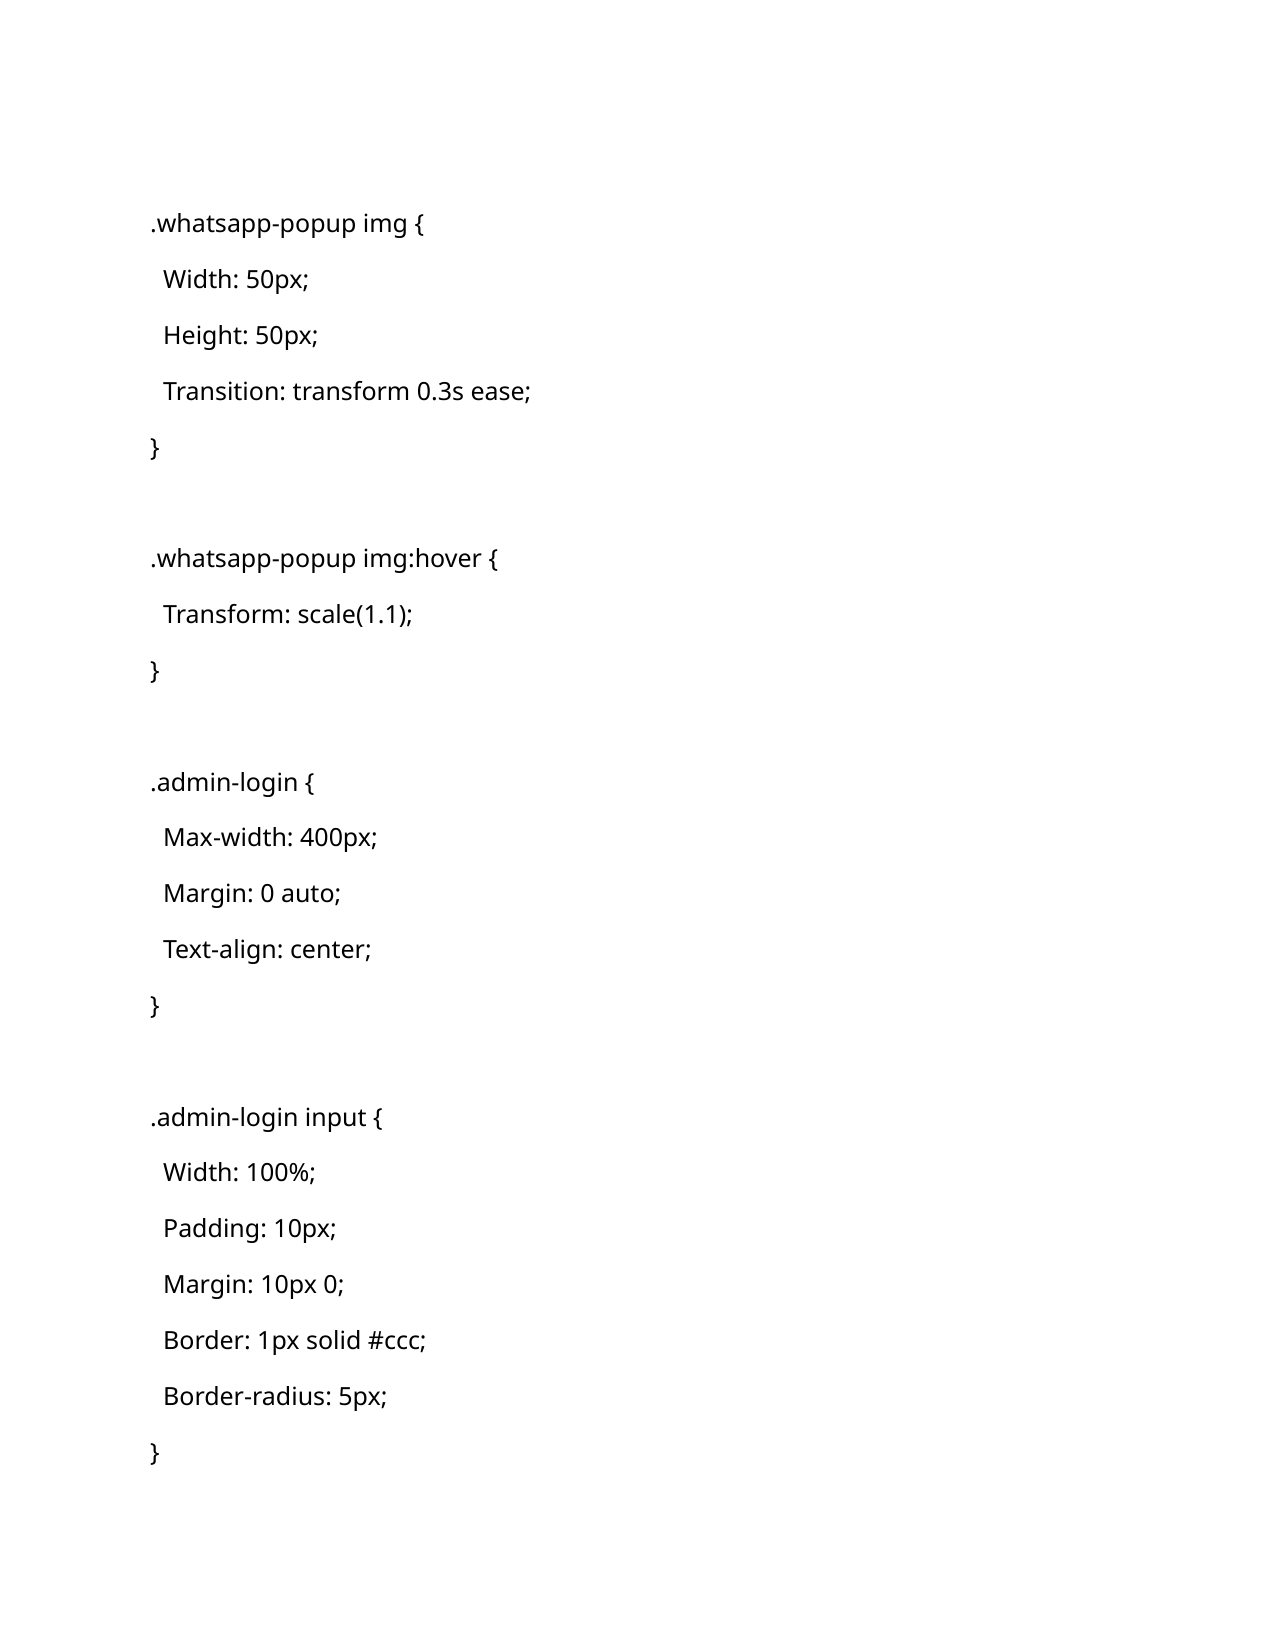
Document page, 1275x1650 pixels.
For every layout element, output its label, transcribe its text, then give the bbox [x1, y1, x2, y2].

text Height: 50px; [150, 317, 1125, 352]
text } [150, 429, 1125, 463]
text Width: 100%; [150, 1155, 1125, 1189]
text Transition: transform 0.3s ease; [150, 373, 1125, 407]
text Text-align: center; [150, 932, 1125, 966]
text Margin: 0 auto; [150, 876, 1125, 910]
text Border-radius: 5px; [150, 1378, 1125, 1412]
text Max-width: 400px; [150, 820, 1125, 854]
text .admin-login { [150, 764, 1125, 798]
text Width: 50px; [150, 262, 1125, 296]
text Transform: scale(1.1); [150, 597, 1125, 631]
text } [150, 652, 1125, 687]
text Margin: 10px 0; [150, 1267, 1125, 1301]
text Border: 1px solid #ccc; [150, 1322, 1125, 1357]
text } [150, 987, 1125, 1022]
text Padding: 10px; [150, 1211, 1125, 1245]
text .admin-login input { [150, 1099, 1125, 1133]
text .whatsapp-popup img:hover { [150, 541, 1125, 575]
text .whatsapp-popup img { [150, 206, 1125, 240]
text } [150, 1434, 1125, 1468]
